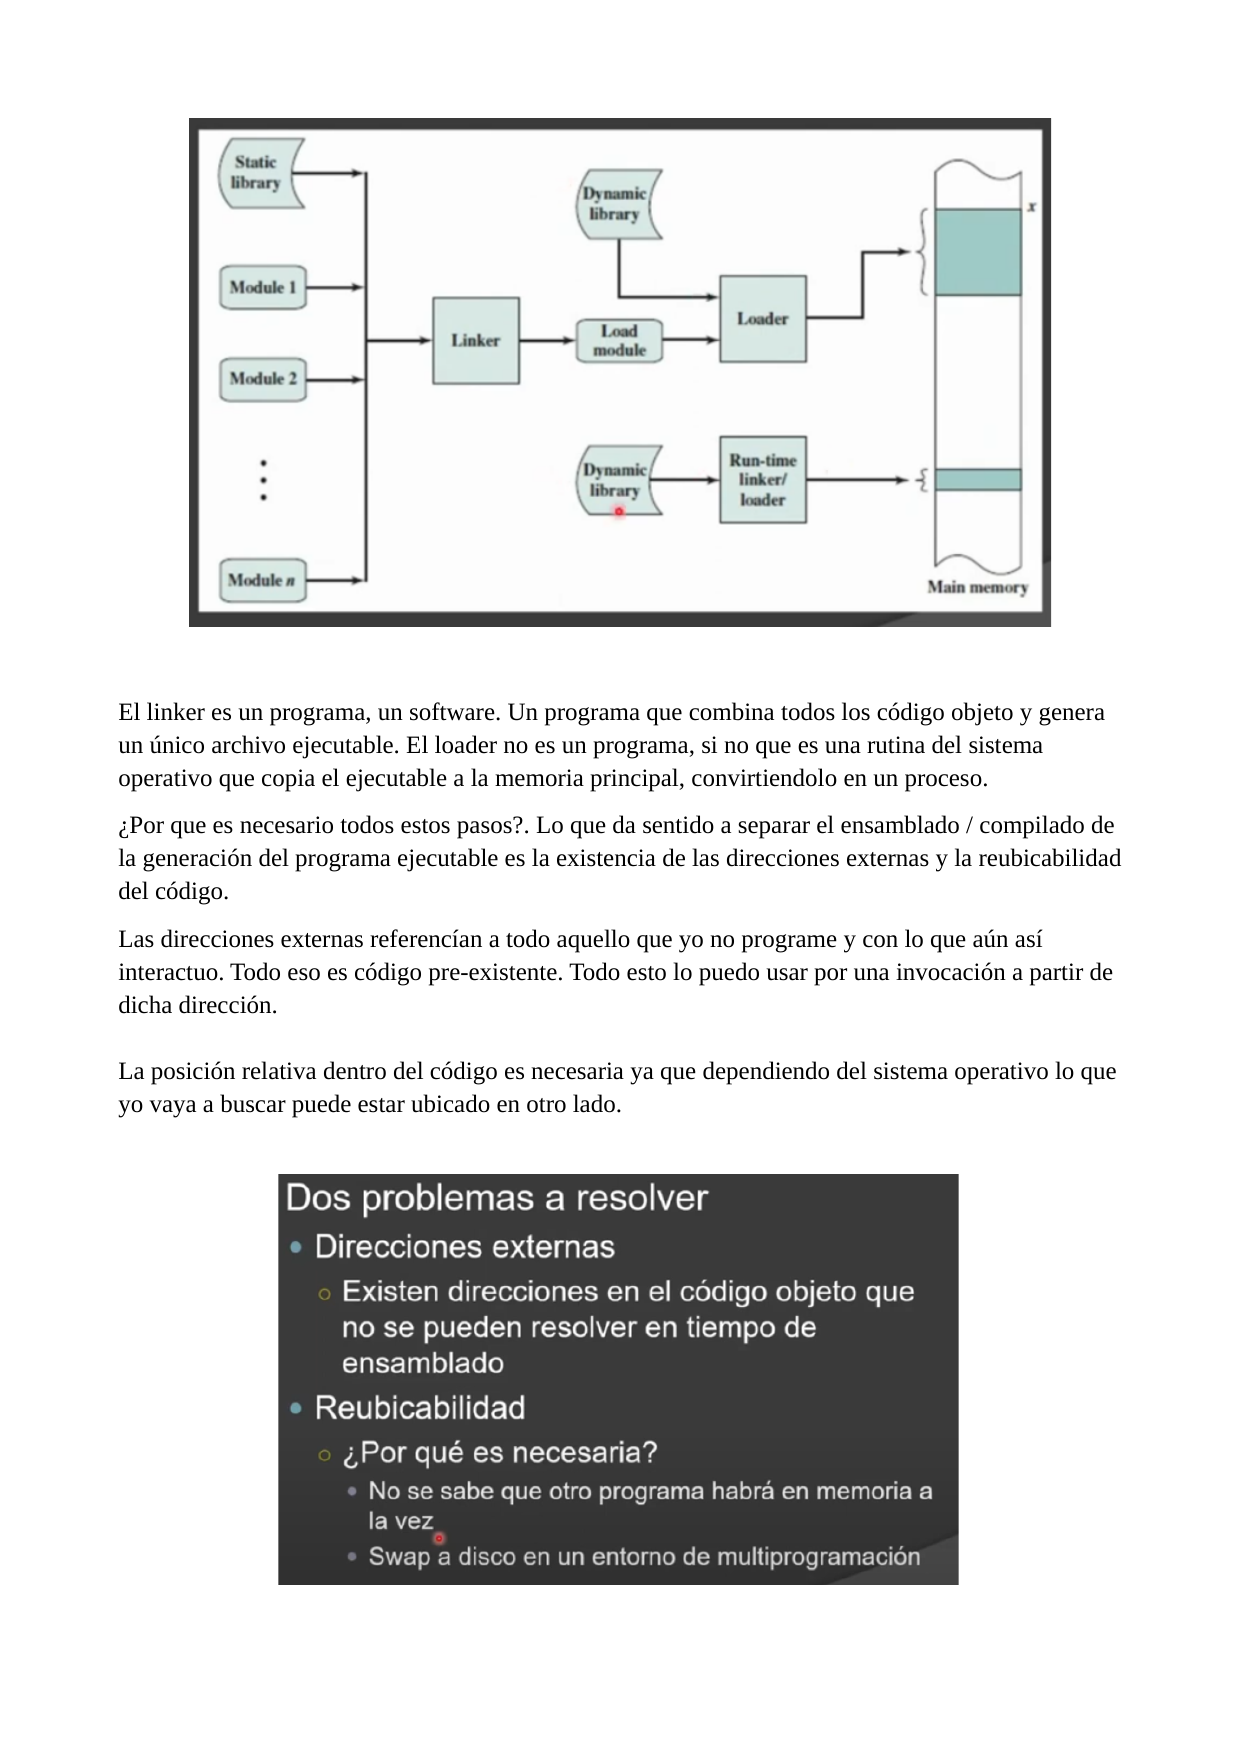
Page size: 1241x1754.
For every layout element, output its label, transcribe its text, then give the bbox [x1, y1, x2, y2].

picture [189, 118, 1052, 627]
picture [278, 1174, 959, 1585]
text ¿Por que es necesario todos estos pasos?. Lo que da sentido a separar el ensamblado / compilado de la generación del programa ejecutable es la existencia de las direcciones externas y la reubicabilidad del código. [118, 810, 1122, 905]
text El linker es un programa, un software. Un programa que combina todos los código objeto y genera un único archivo ejecutable. El loader no es un programa, si no que es una rutina del sistema operativo que copia el ejecutable a la memoria principal, convirtiendolo en un proceso. [118, 118, 1122, 791]
text Las direcciones externas referencían a todo aquello que yo no programe y con lo que aún así interactuo. Todo eso es código pre-existente. Todo esto lo puedo usar por una invocación a partir de dicha dirección. La posición relativa dentro del código es necesaria ya que dependiendo del sistema operativo lo que yo vaya a buscar puede estar ubicado en otro lado. [118, 924, 1122, 1118]
